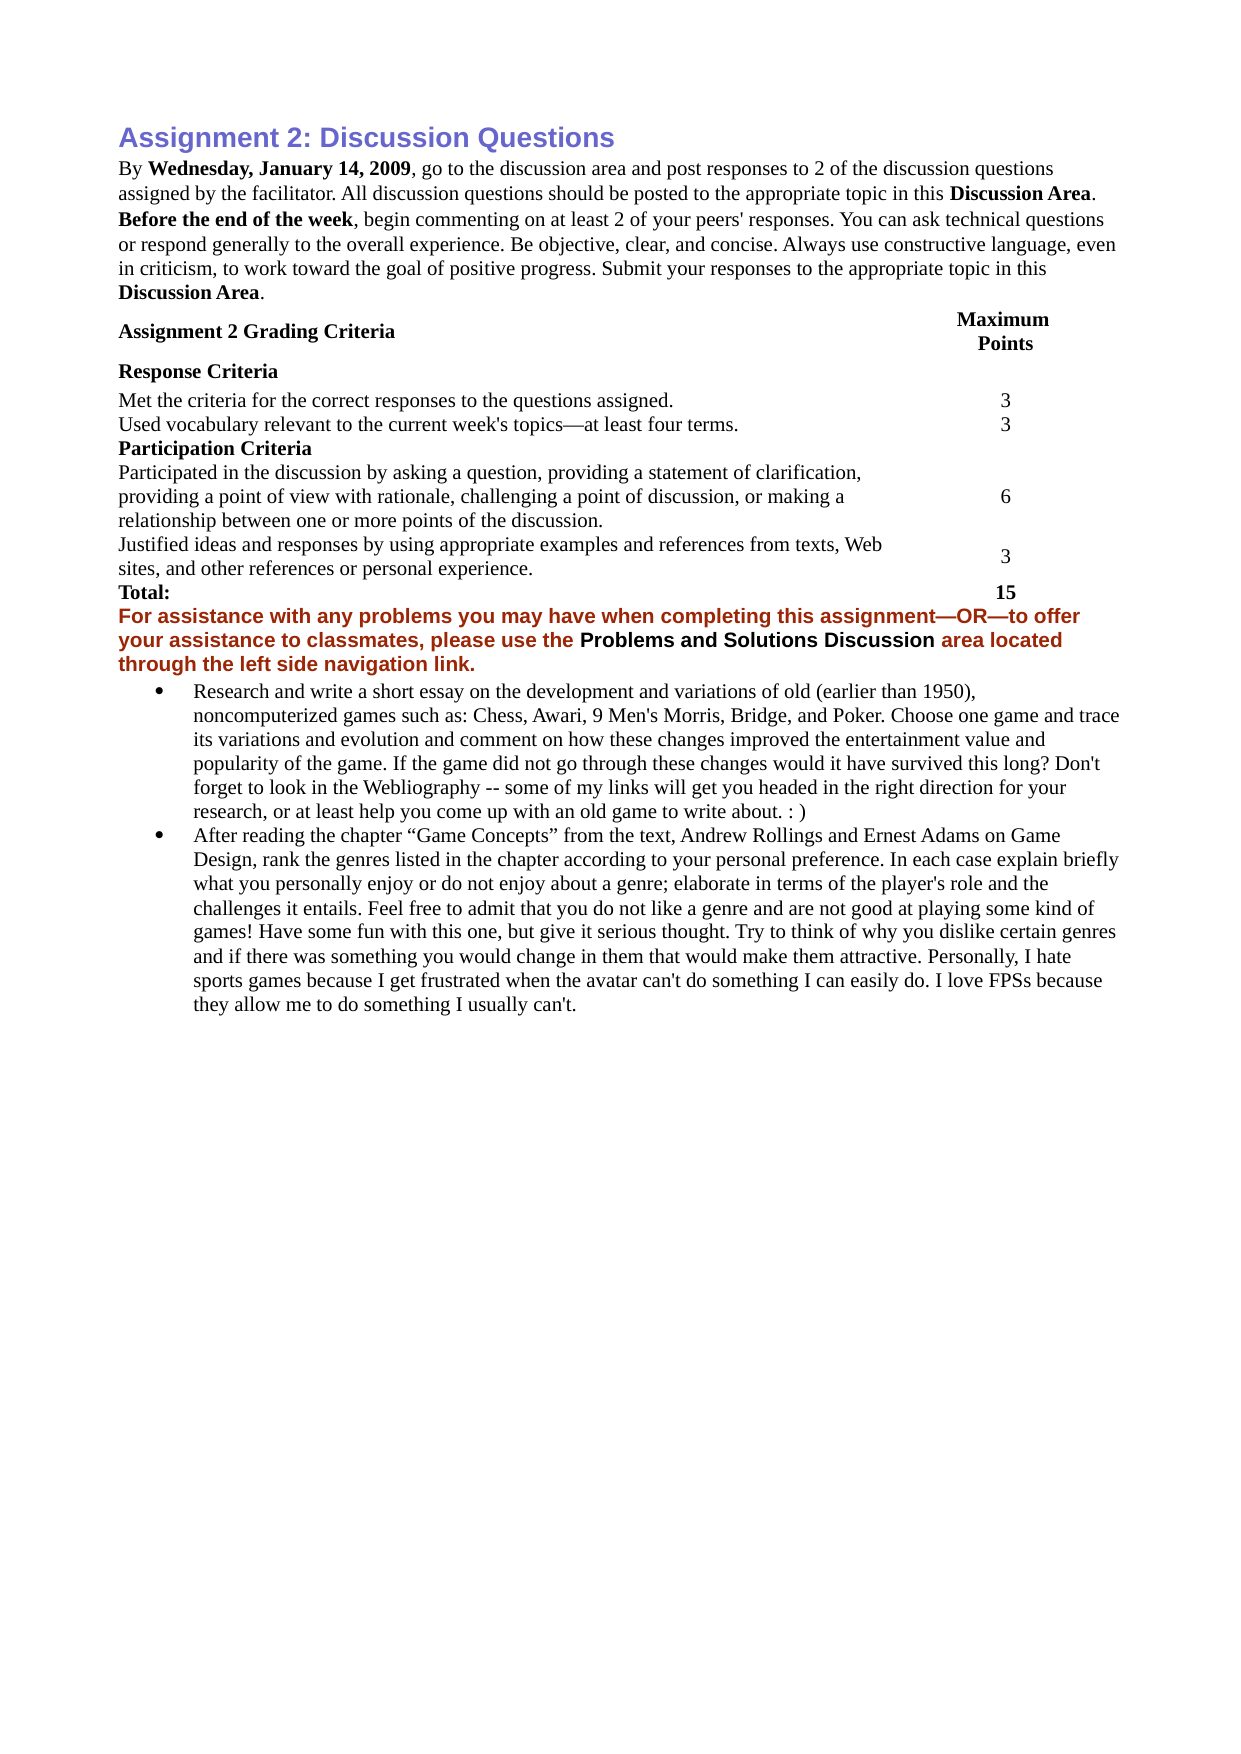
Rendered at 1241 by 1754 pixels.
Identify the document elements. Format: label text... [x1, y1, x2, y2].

table_cell Met the criteria for the correct responses to the questions assigned. [118, 388, 909, 412]
table_cell 3 [909, 532, 1102, 580]
table_cell Total: [118, 580, 909, 604]
table_cell [909, 436, 1102, 460]
table_header Maximum Points [909, 307, 1102, 355]
table_cell [909, 355, 1102, 387]
table_cell Used vocabulary relevant to the current week's topics—at least four terms. [118, 412, 909, 436]
table_cell Justified ideas and responses by using appropriate examples and references from texts, Web sites, and other references or personal experience. [118, 532, 909, 580]
table_cell 3 [909, 412, 1102, 436]
text Before the end of the week, begin commenting on at least 2 of your peers' responses. You can ask technical questions or respond generally to the overall experience. Be objective, clear, and concise. Always use constructive language, even in criticism, to work toward the goal of positive progress. Submit your responses to the appropriate topic in this Discussion Area. [118, 207, 1122, 304]
table_cell 6 [909, 460, 1102, 532]
text By Wednesday, January 14, 2009, go to the discussion area and post responses to 2 of the discussion questions assigned by the facilitator. All discussion questions should be posted to the appropriate topic in this Discussion Area. [118, 156, 1122, 204]
table_cell Response Criteria [118, 355, 909, 387]
list Research and write a short essay on the development and variations of old (earlier than 1950), noncomputerized games such as: Chess, Awari, 9 Men's Morris, Bridge, and Poker. Choose one game and trace its variations and evolution and comment on how these changes improved the entertainment value and popularity of the game. If the game did not go through these changes would it have survived this long? Don't forget to look in the Webliography -- some of my links will get you headed in the right direction for your research, or at least help you come up with an old game to write about. : ) [156, 679, 1122, 823]
table_cell Participation Criteria [118, 436, 909, 460]
table_cell 3 [909, 388, 1102, 412]
text Assignment 2: Discussion Questions [118, 121, 1122, 153]
table_cell Participated in the discussion by asking a question, providing a statement of clarification, providing a point of view with rationale, challenging a point of discussion, or making a relationship between one or more points of the discussion. [118, 460, 909, 532]
text For assistance with any problems you may have when completing this assignment—OR—to offer your assistance to classmates, please use the Problems and Solutions Discussion area located through the left side navigation link. [118, 604, 1122, 676]
table_cell 15 [909, 580, 1102, 604]
list After reading the chapter “Game Concepts” from the text, Andrew Rollings and Ernest Adams on Game Design, rank the genres listed in the chapter according to your personal preference. In each case explain briefly what you personally enjoy or do not enjoy about a genre; elaborate in terms of the player's role and the challenges it entails. Feel free to admit that you do not like a genre and are not good at playing some kind of games! Have some fun with this one, but give it serious thought. Try to think of why you dislike certain genres and if there was something you would change in them that would make them attractive. Personally, I hate sports games because I get frustrated when the avatar can't do something I can easily do. I love FPSs because they allow me to do something I usually can't. [156, 823, 1122, 1016]
table_header Assignment 2 Grading Criteria [118, 307, 909, 355]
